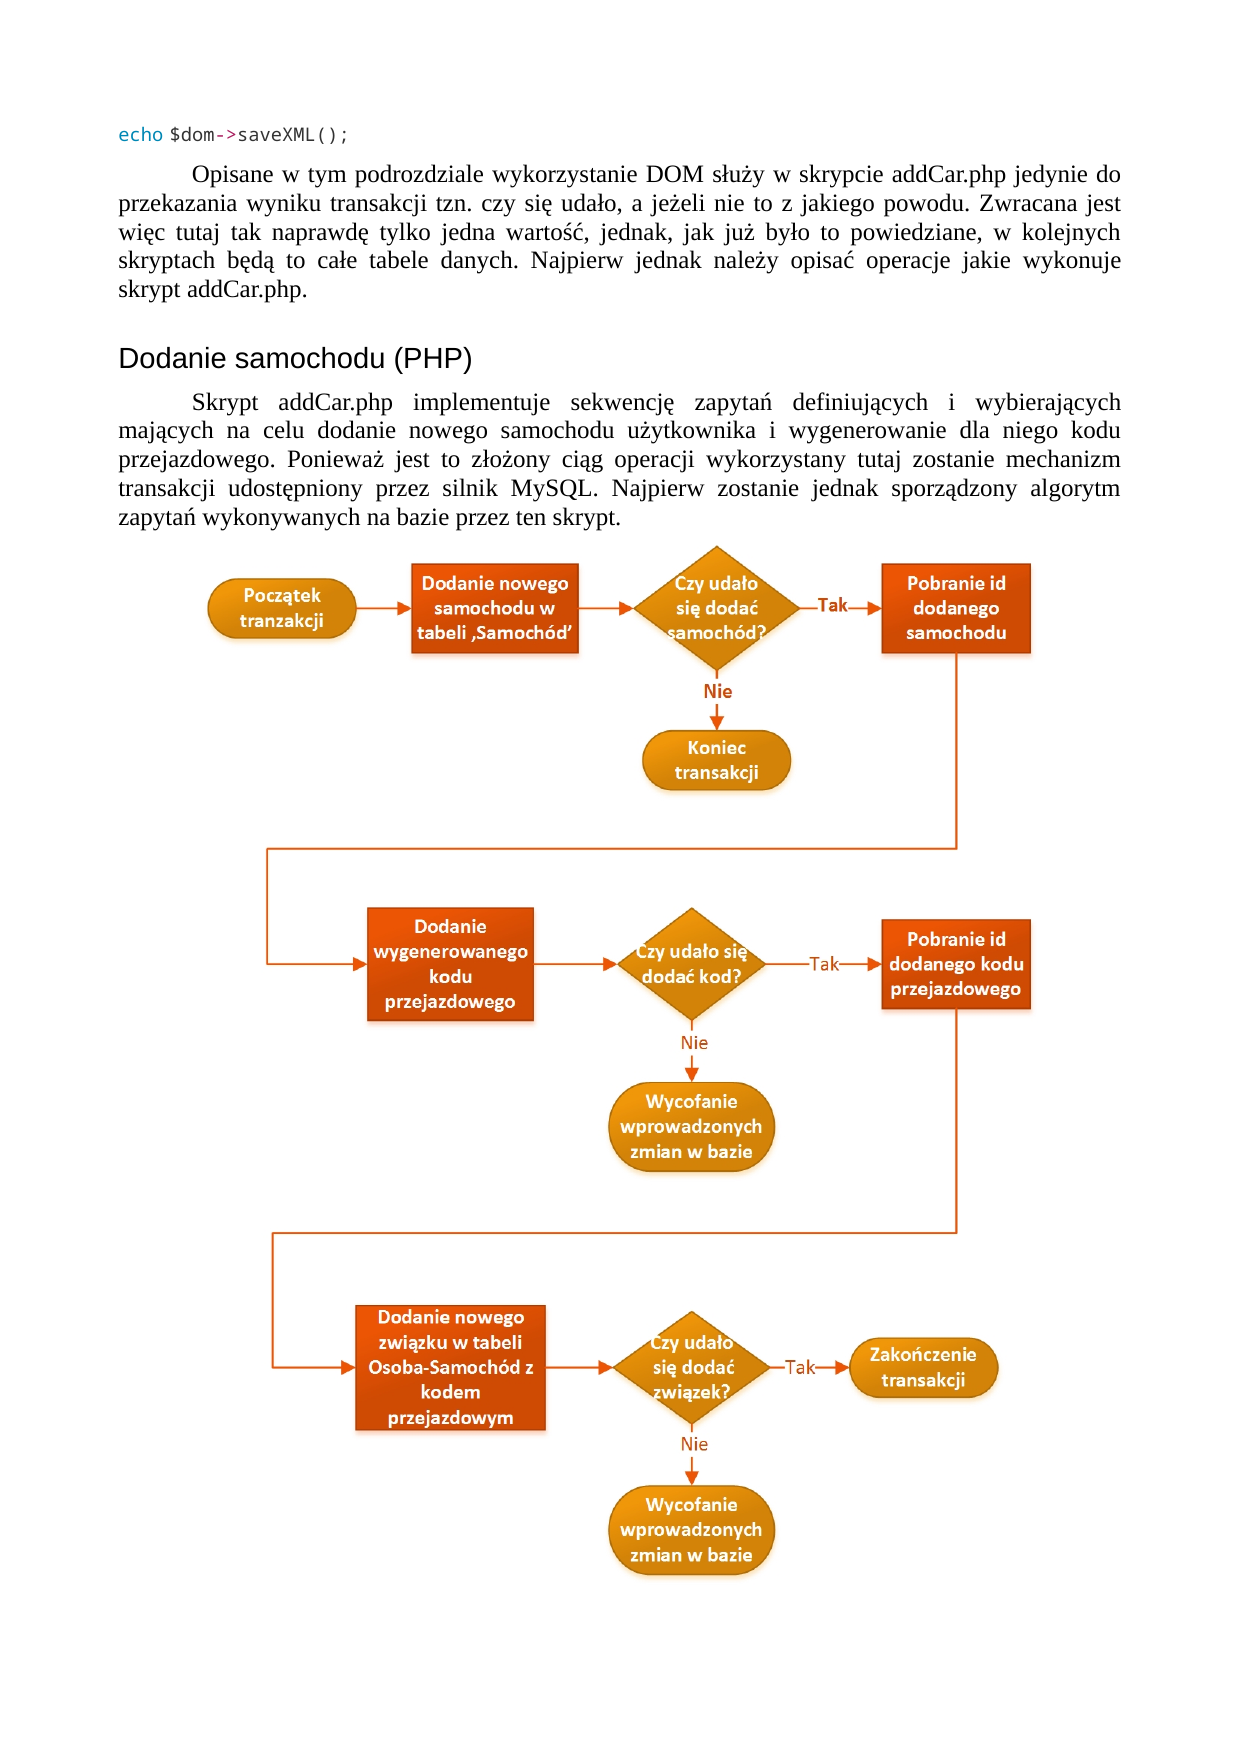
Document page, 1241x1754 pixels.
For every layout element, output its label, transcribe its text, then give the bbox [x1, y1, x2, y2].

picture [202, 542, 1039, 1586]
subtitle Dodanie samochodu (PHP) [118, 341, 1122, 374]
text echo $dom->saveXML(); [118, 118, 1122, 147]
text Opisane w tym podrozdziale wykorzystanie DOM służy w skrypcie addCar.php jedynie do przekazania wyniku transakcji tzn. czy się udało, a jeżeli nie to z jakiego powodu. Zwracana jest więc tutaj tak naprawdę tylko jedna wartość, jednak, jak już było to powiedziane, w kolejnych skryptach będą to całe tabele danych. Najpierw jednak należy opisać operacje jakie wykonuje skrypt addCar.php. [118, 159, 1122, 303]
text Skrypt addCar.php implementuje sekwencję zapytań definiujących i wybierających mających na celu dodanie nowego samochodu użytkownika i wygenerowanie dla niego kodu przejazdowego. Ponieważ jest to złożony ciąg operacji wykorzystany tutaj zostanie mechanizm transakcji udostępniony przez silnik MySQL. Najpierw zostanie jednak sporządzony algorytm zapytań wykonywanych na bazie przez ten skrypt. [118, 387, 1122, 530]
